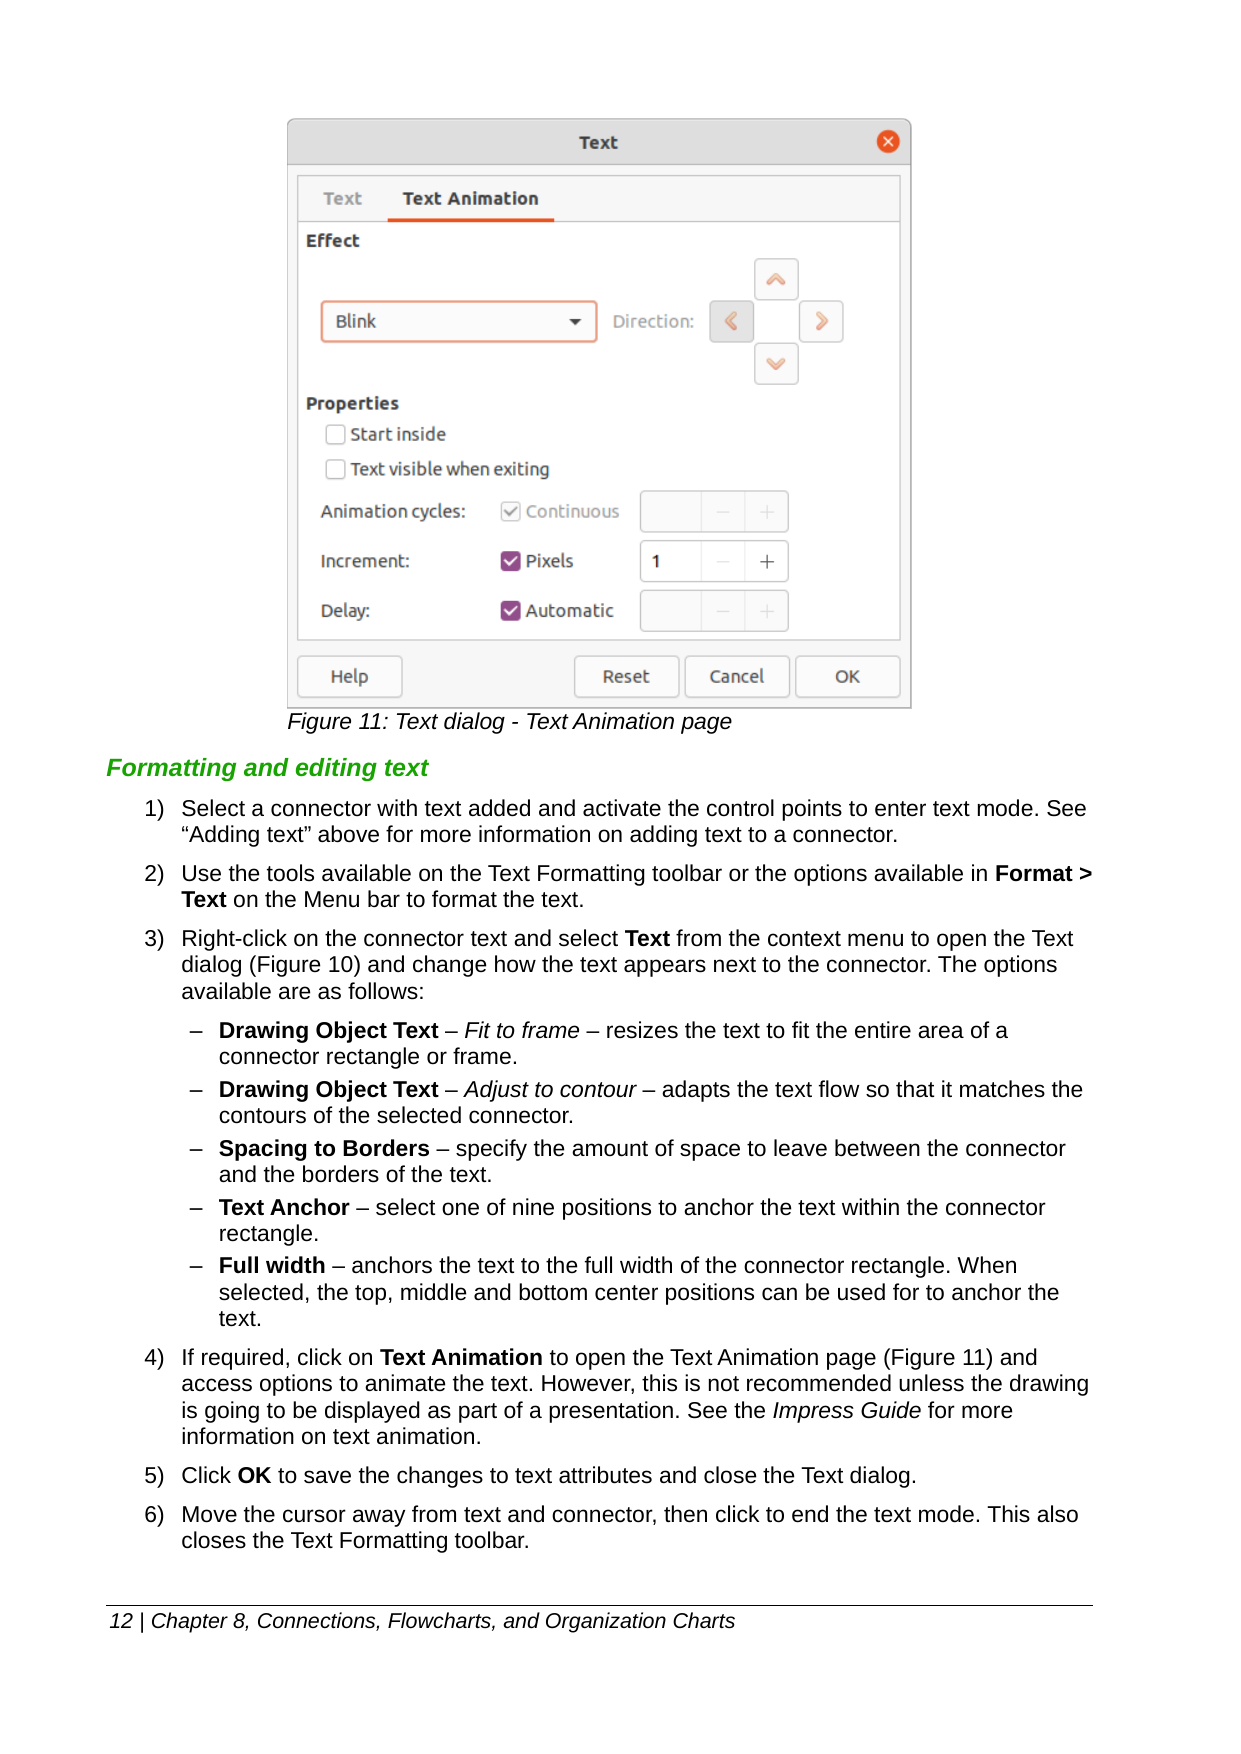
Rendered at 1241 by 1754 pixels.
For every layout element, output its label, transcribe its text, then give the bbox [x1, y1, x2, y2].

list Select a connector with text added and activate the control points to enter text mode. See “Adding text” above for more information on adding text to a connector. [164, 795, 1093, 847]
subtitle Formatting and editing text [106, 753, 1093, 782]
list Right-click on the connector text and select Text from the context menu to open the Text dialog (Figure 10) and change how the text appears next to the connector. The options available are as follows: [164, 925, 1093, 1004]
list Spacing to Borders – specify the amount of space to leave between the connector and the borders of the text. [189, 1134, 1093, 1187]
list Full width – anchors the text to the full width of the connector rectangle. When selected, the top, middle and bottom center positions can be used for to anchor the text. [189, 1252, 1093, 1332]
list Use the tools available on the Text Formatting toolbar or the options available in Format > Text on the Menu bar to format the text. [164, 860, 1093, 913]
list Text Anchor – select one of nine positions to anchor the text within the connector rectangle. [189, 1193, 1093, 1246]
list Drawing Object Text – Adjust to contour – adapts the text flow so that it matches the contours of the selected connector. [189, 1076, 1093, 1128]
list Click OK to save the changes to text attributes and close the Text dialog. [164, 1462, 1093, 1488]
list If required, click on Text Animation to open the Text Animation page (Figure 11) and access options to animate the text. However, this is not recommended unless the drawing is going to be displayed as part of a presentation. See the Impress Guide for more information on text animation. [164, 1344, 1093, 1449]
text Figure 11: Text dialog - Text Animation page [287, 709, 912, 735]
list Drawing Object Text – Fit to frame – resizes the text to fit the entire area of a connector rectangle or frame. [189, 1017, 1093, 1069]
list Move the cursor away from text and connector, then click to end the text mode. This also closes the Text Formatting toolbar. [164, 1501, 1093, 1553]
picture [287, 118, 912, 709]
